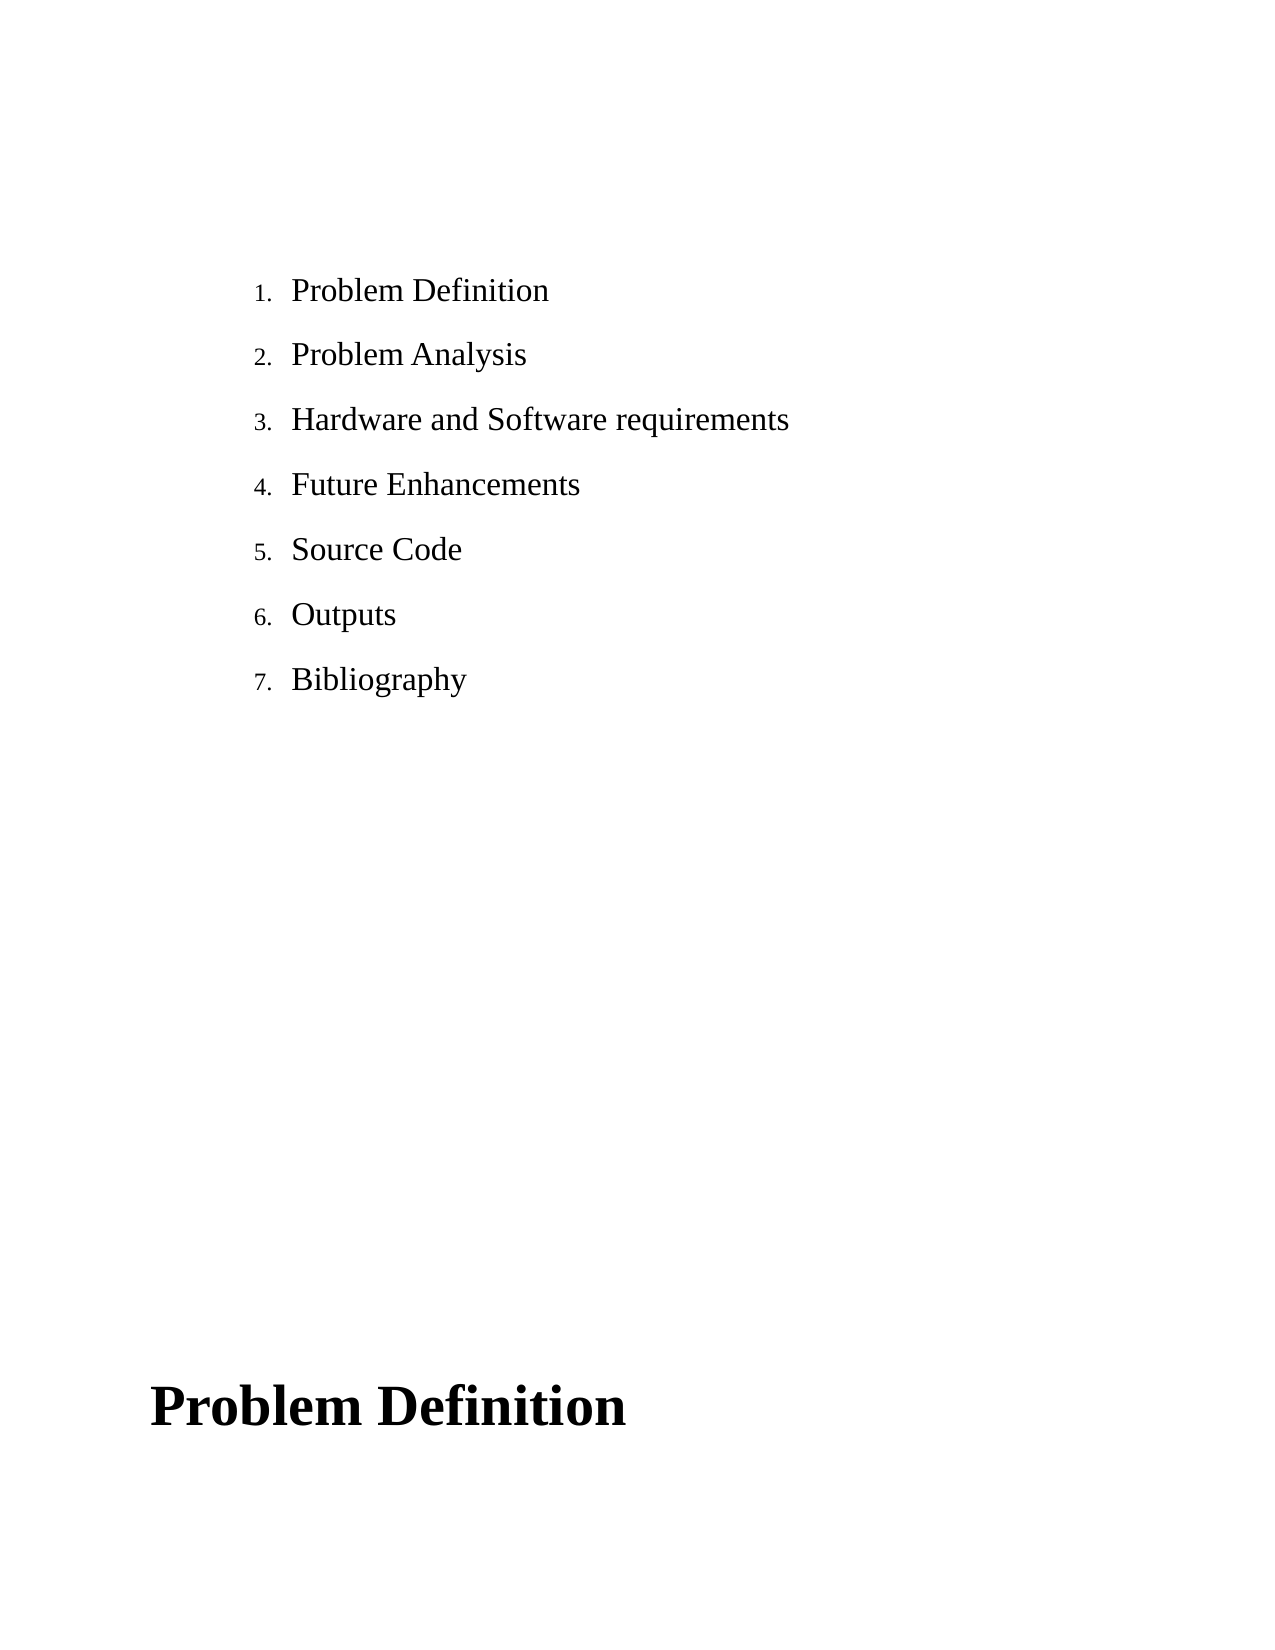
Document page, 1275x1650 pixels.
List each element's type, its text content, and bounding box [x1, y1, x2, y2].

list Outputs [253, 594, 1125, 633]
list Problem Analysis [253, 335, 1125, 373]
list Bibliography [253, 659, 1125, 697]
text Problem Definition [150, 1371, 1125, 1438]
list Problem Definition [253, 270, 1125, 308]
list Future Enhancements [253, 464, 1125, 503]
list Source Code [253, 529, 1125, 568]
list Hardware and Software requirements [253, 399, 1125, 438]
